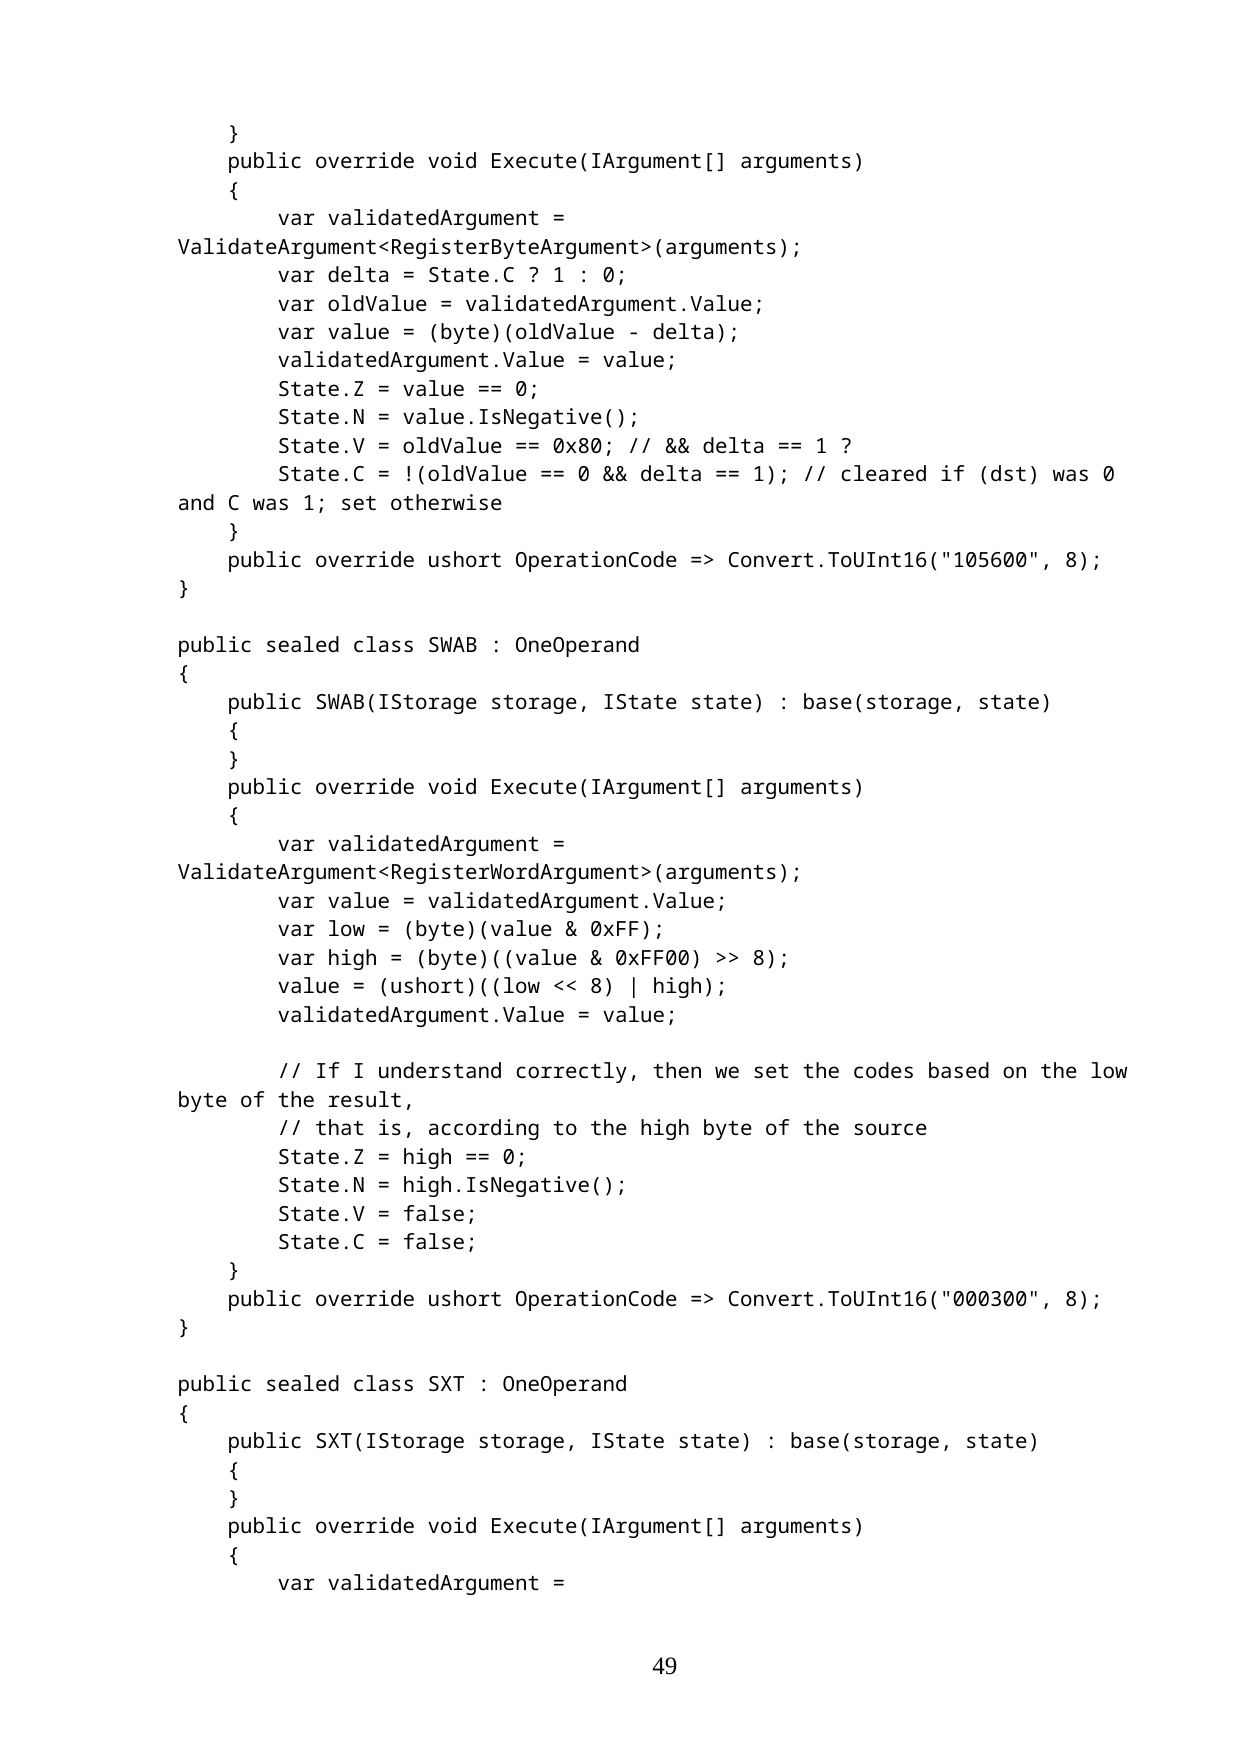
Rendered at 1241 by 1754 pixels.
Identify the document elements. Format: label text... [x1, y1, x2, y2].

table_header } public override void Execute(IArgument[] arguments) { var validatedArgument = ValidateArgument<RegisterByteArgument>(arguments); var delta = State.C ? 1 : 0; var oldValue = validatedArgument.Value; var value = (byte)(oldValue - delta); validatedArgument.Value = value; State.Z = value == 0; State.N = value.IsNegative(); State.V = oldValue == 0x80; // && delta == 1 ? State.C = !(oldValue == 0 && delta == 1); // cleared if (dst) was 0 and C was 1; set otherwise } public override ushort OperationCode => Convert.ToUInt16("105600", 8); } public sealed class SWAB : OneOperand { public SWAB(IStorage storage, IState state) : base(storage, state) { } public override void Execute(IArgument[] arguments) { var validatedArgument = ValidateArgument<RegisterWordArgument>(arguments); var value = validatedArgument.Value; var low = (byte)(value & 0xFF); var high = (byte)((value & 0xFF00) >> 8); value = (ushort)((low << 8) | high); validatedArgument.Value = value; // If I understand correctly, then we set the codes based on the low byte of the result, // that is, according to the high byte of the source State.Z = high == 0; State.N = high.IsNegative(); State.V = false; State.C = false; } public override ushort OperationCode => Convert.ToUInt16("000300", 8); } public sealed class SXT : OneOperand { public SXT(IStorage storage, IState state) : base(storage, state) { } public override void Execute(IArgument[] arguments) { var validatedArgument = [177, 118, 1152, 1597]
